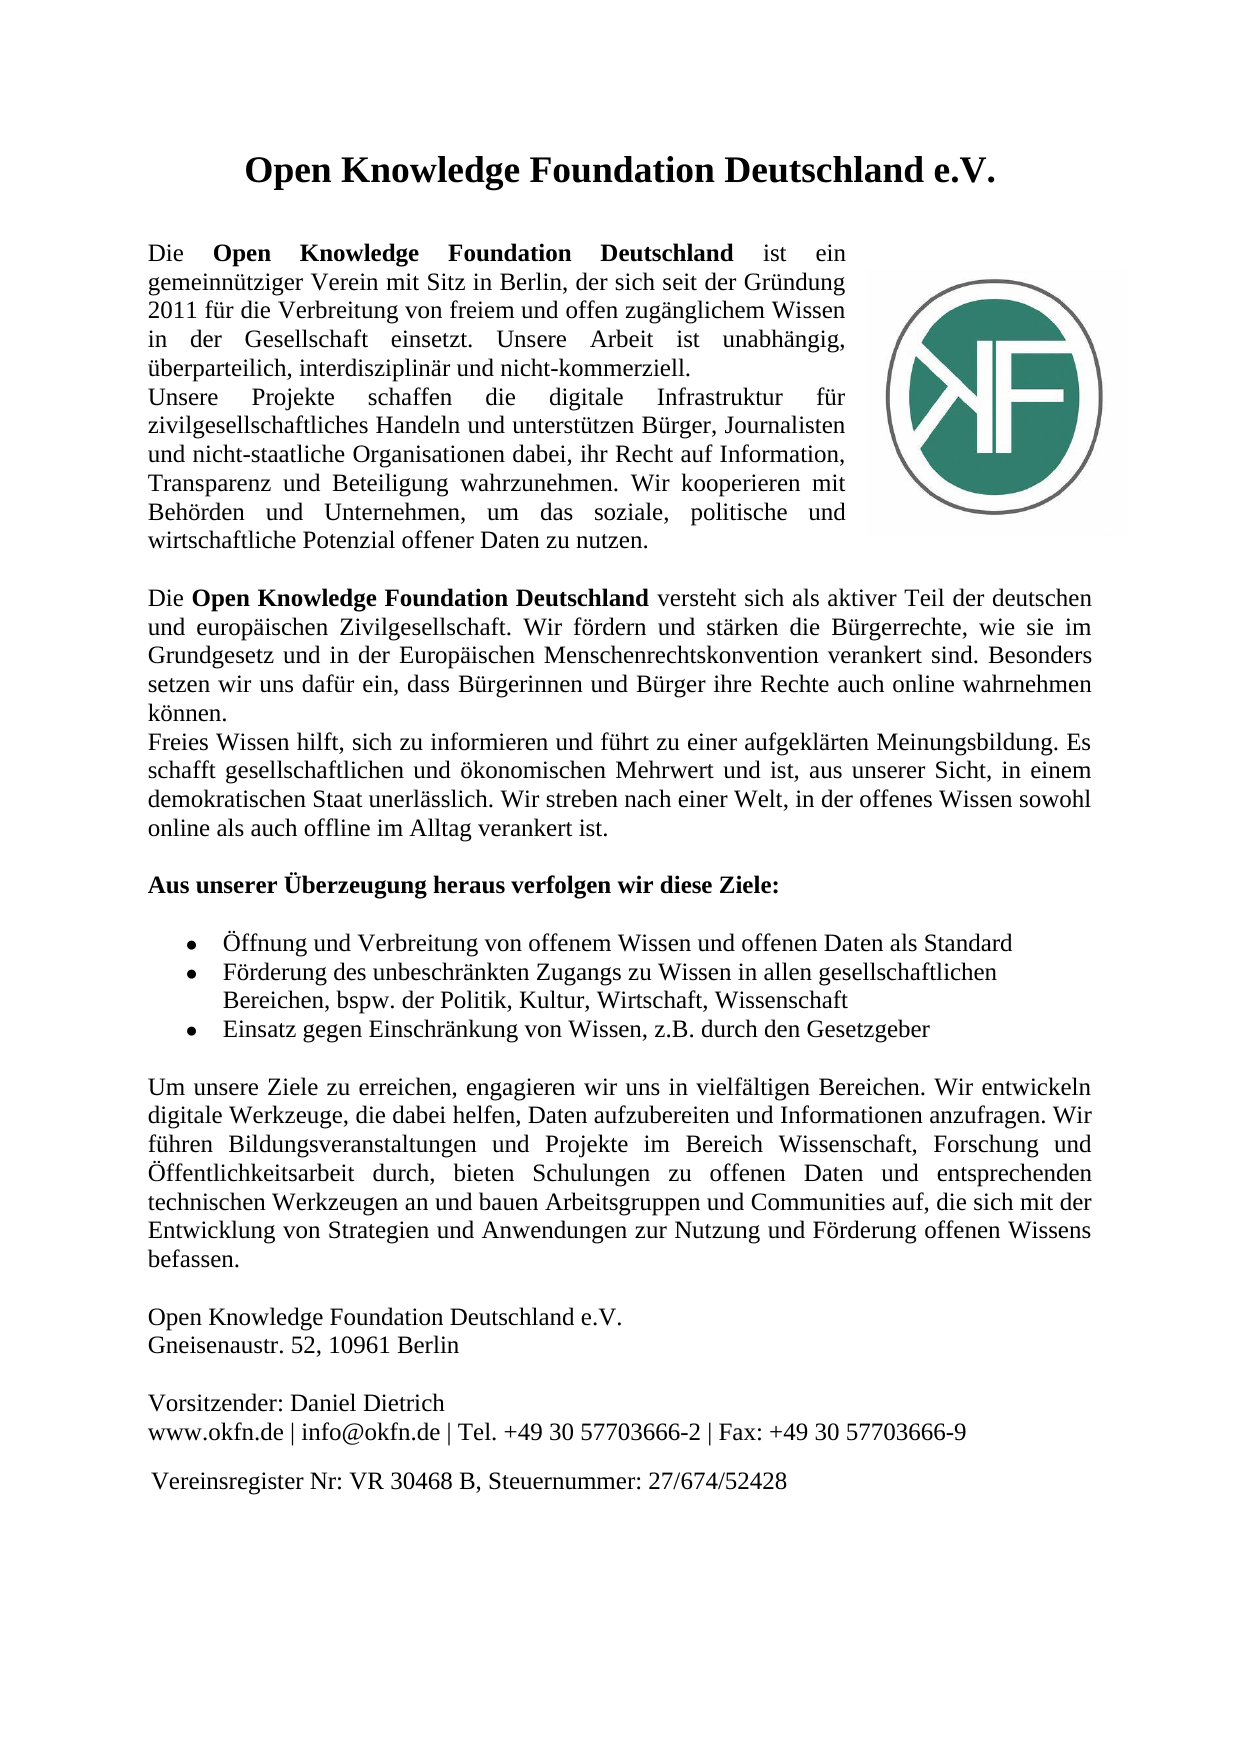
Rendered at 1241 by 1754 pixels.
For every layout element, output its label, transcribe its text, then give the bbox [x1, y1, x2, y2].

text Aus unserer Überzeugung heraus verfolgen wir diese Ziele: [148, 871, 1093, 899]
text www.okfn.de | info@okfn.de | Tel. +49 30 57703666-2 | Fax: +49 30 57703666-9 [148, 1417, 1093, 1446]
text Vereinsregister Nr: VR 30468 B, Steuernummer: 27/674/52428 [151, 1466, 1093, 1495]
text Unsere Projekte schaffen die digitale Infrastruktur für zivilgesellschaftliches Handeln und unterstützen Bürger, Journalisten und nicht-staatliche Organisationen dabei, ihr Recht auf Information, Transparenz und Beteiligung wahrzunehmen. Wir kooperieren mit Behörden und Unternehmen, um das soziale, politische und wirtschaftliche Potenzial offener Daten zu nutzen. [148, 382, 1093, 554]
list Öffnung und Verbreitung von offenem Wissen und offenen Daten als Standard [185, 928, 1093, 957]
picture [864, 258, 1128, 536]
text Gneisenaustr. 52, 10961 Berlin [148, 1331, 1093, 1359]
list Förderung des unbeschränkten Zugangs zu Wissen in allen gesellschaftlichen Bereichen, bspw. der Politik, Kultur, Wirtschaft, Wissenschaft [185, 957, 1093, 1014]
text Freies Wissen hilft, sich zu informieren und führt zu einer aufgeklärten Meinungsbildung. Es schafft gesellschaftlichen und ökonomischen Mehrwert und ist, aus unserer Sicht, in einem demokratischen Staat unerlässlich. Wir streben nach einer Welt, in der offenes Wissen sowohl online als auch offline im Alltag verankert ist. [148, 727, 1093, 842]
text Die Open Knowledge Foundation Deutschland ist ein gemeinnütziger Verein mit Sitz in Berlin, der sich seit der Gründung 2011 für die Verbreitung von freiem und offen zugänglichem Wissen in der Gesellschaft einsetzt. Unsere Arbeit ist unabhängig, überparteilich, interdisziplinär und nicht-kommerziell. [148, 238, 1093, 382]
list Einsatz gegen Einschränkung von Wissen, z.B. durch den Gesetzgeber [185, 1014, 1093, 1043]
text Um unsere Ziele zu erreichen, engagieren wir uns in vielfältigen Bereichen. Wir entwickeln digitale Werkzeuge, die dabei helfen, Daten aufzubereiten und Informationen anzufragen. Wir führen Bildungsveranstaltungen und Projekte im Bereich Wissenschaft, Forschung und Öffentlichkeitsarbeit durch, bieten Schulungen zu offenen Daten und entsprechenden technischen Werkzeugen an und bauen Arbeitsgruppen und Communities auf, die sich mit der Entwicklung von Strategien und Anwendungen zur Nutzung und Förderung offenen Wissens befassen. [148, 1072, 1093, 1273]
text Open Knowledge Foundation Deutschland e.V. [148, 148, 1093, 191]
text Open Knowledge Foundation Deutschland e.V. [148, 1302, 1093, 1331]
text Vorsitzender: Daniel Dietrich [148, 1388, 1093, 1417]
text Die Open Knowledge Foundation Deutschland versteht sich als aktiver Teil der deutschen und europäischen Zivilgesellschaft. Wir fördern und stärken die Bürgerrechte, wie sie im Grundgesetz und in der Europäischen Menschenrechtskonvention verankert sind. Besonders setzen wir uns dafür ein, dass Bürgerinnen und Bürger ihre Rechte auch online wahrnehmen können. [148, 583, 1093, 727]
